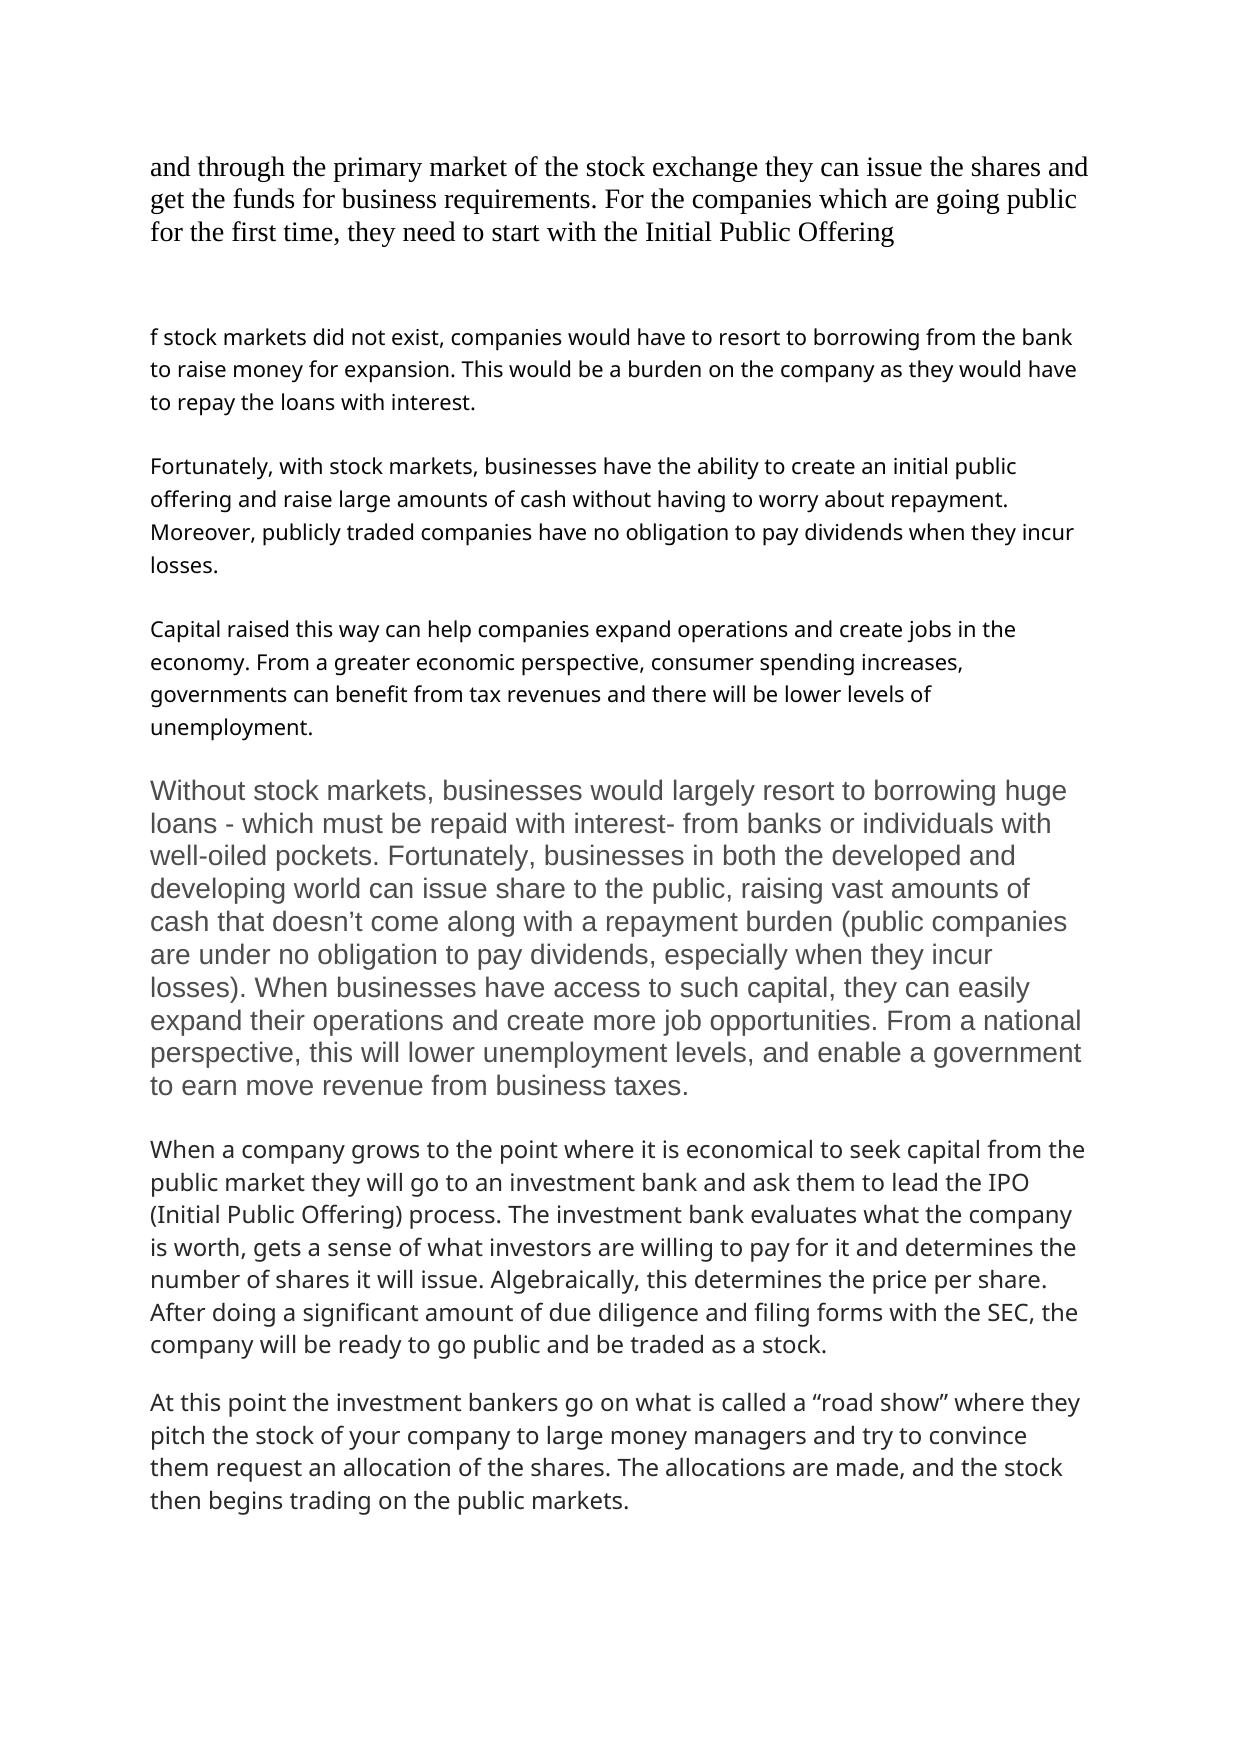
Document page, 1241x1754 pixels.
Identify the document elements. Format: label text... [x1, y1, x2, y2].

text At this point the investment bankers go on what is called a “road show” where they pitch the stock of your company to large money managers and try to convince them request an allocation of the shares. The allocations are made, and the stock then begins trading on the public markets. [150, 1386, 1090, 1516]
text Fortunately, with stock markets, businesses have the ability to create an initial public offering and raise large amounts of cash without having to worry about repayment. Moreover, publicly traded companies have no obligation to pay dividends when they incur losses. [150, 448, 1090, 579]
text and through the primary market of the stock exchange they can issue the shares and get the funds for business requirements. For the companies which are going public for the first time, they need to start with the Initial Public Offering [150, 150, 1090, 247]
text Capital raised this way can help companies expand operations and create jobs in the economy. From a greater economic perspective, consumer spending increases, governments can benefit from tax revenues and there will be lower levels of unemployment. [150, 611, 1090, 742]
text f stock markets did not exist, companies would have to resort to borrowing from the bank to raise money for expansion. This would be a burden on the company as they would have to repay the loans with interest. [150, 319, 1090, 417]
text Without stock markets, businesses would largely resort to borrowing huge loans - which must be repaid with interest- from banks or individuals with well-oiled pockets. Fortunately, businesses in both the developed and developing world can issue share to the public, raising vast amounts of cash that doesn’t come along with a repayment burden (public companies are under no obligation to pay dividends, especially when they incur losses). When businesses have access to such capital, they can easily expand their operations and create more job opportunities. From a national perspective, this will lower unemployment levels, and enable a government to earn move revenue from business taxes. [150, 773, 1090, 1101]
text When a company grows to the point where it is economical to seek capital from the public market they will go to an investment bank and ask them to lead the IPO (Initial Public Offering) process. The investment bank evaluates what the company is worth, gets a sense of what investors are willing to pay for it and determines the number of shares it will issue. Algebraically, this determines the price per share. After doing a significant amount of due diligence and filing forms with the SEC, the company will be ready to go public and be traded as a stock. [150, 1133, 1090, 1361]
